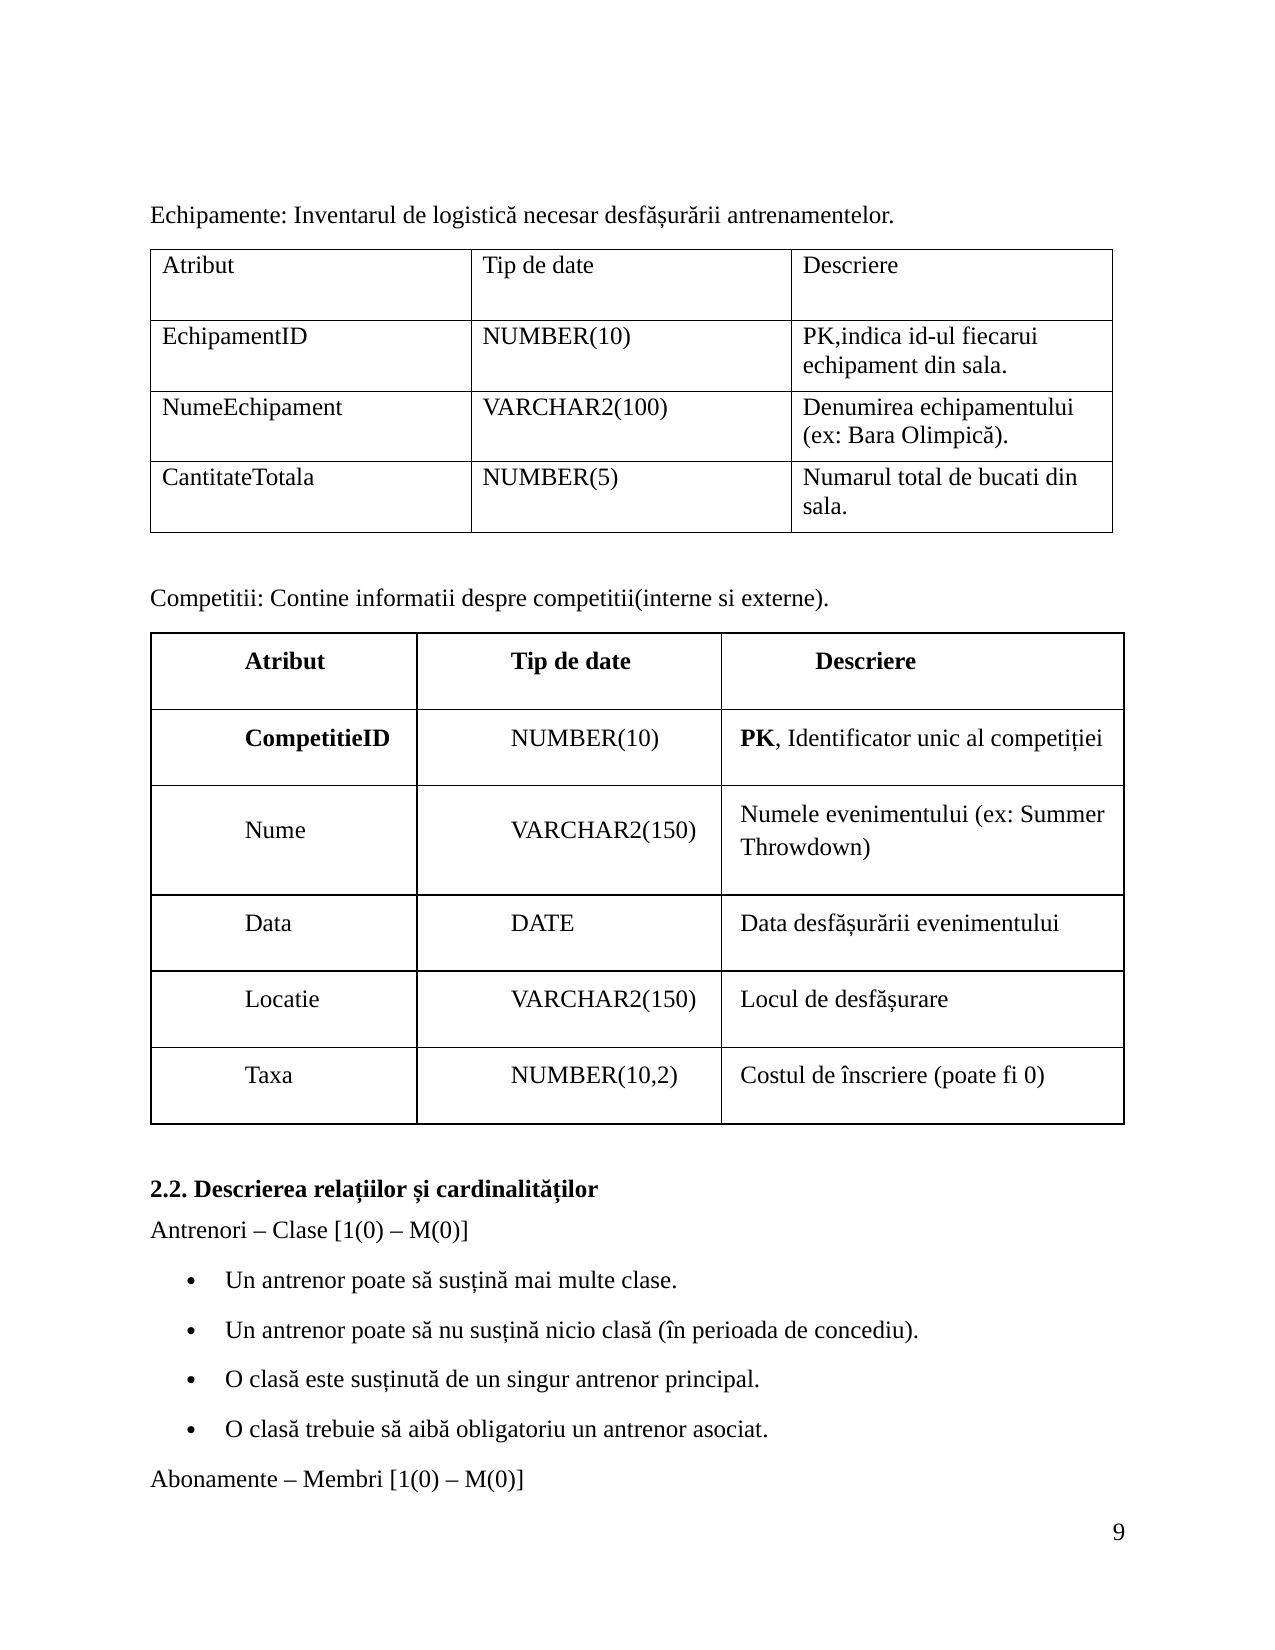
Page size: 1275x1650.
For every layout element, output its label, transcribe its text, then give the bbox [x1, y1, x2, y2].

table_cell Numarul total de bucati din sala. [792, 462, 1112, 532]
text Abonamente – Membri [1(0) – M(0)] [150, 1464, 1125, 1493]
table_cell Denumirea echipamentului (ex: Bara Olimpică). [792, 392, 1112, 461]
table_cell Costul de înscriere (poate fi 0) [722, 1048, 1123, 1123]
table_cell VARCHAR2(100) [472, 392, 791, 461]
table_cell Taxa [152, 1048, 416, 1123]
table_cell Data desfășurării evenimentului [722, 896, 1123, 970]
table_cell NUMBER(10,2) [418, 1048, 721, 1123]
table_cell VARCHAR2(150) [418, 786, 721, 894]
table_cell Locatie [152, 972, 416, 1047]
table_cell EchipamentID [151, 321, 471, 391]
table_cell NUMBER(10) [418, 710, 721, 785]
table_cell VARCHAR2(150) [418, 972, 721, 1047]
list Un antrenor poate să susțină mai multe clase. [187, 1265, 1125, 1294]
table_cell DATE [418, 896, 721, 970]
list O clasă este susținută de un singur antrenor principal. [187, 1364, 1125, 1393]
table_cell NUMBER(5) [472, 462, 791, 532]
table_header Tip de date [418, 634, 721, 708]
list Un antrenor poate să nu susțină nicio clasă (în perioada de concediu). [187, 1315, 1125, 1343]
table_header Descriere [792, 250, 1112, 320]
table_header Tip de date [472, 250, 791, 320]
table_cell Numele evenimentului (ex: Summer Throwdown) [722, 786, 1123, 894]
table_cell NumeEchipament [151, 392, 471, 461]
table_cell Nume [152, 786, 416, 894]
subtitle 2.2. Descrierea relațiilor și cardinalităților [150, 1174, 1125, 1203]
table_cell NUMBER(10) [472, 321, 791, 391]
table_cell PK,indica id-ul fiecarui echipament din sala. [792, 321, 1112, 391]
table_header Atribut [152, 634, 416, 708]
table_cell Locul de desfășurare [722, 972, 1123, 1047]
table_header Descriere [722, 634, 1123, 708]
text Antrenori – Clase [1(0) – M(0)] [150, 1215, 1125, 1244]
text Echipamente: Inventarul de logistică necesar desfășurării antrenamentelor. [150, 200, 1125, 228]
text Competitii: Contine informatii despre competitii(interne si externe). [150, 583, 1125, 611]
table_cell CantitateTotala [151, 462, 471, 532]
table_cell PK, Identificator unic al competiției [722, 710, 1123, 785]
list O clasă trebuie să aibă obligatoriu un antrenor asociat. [187, 1414, 1125, 1443]
table_header Atribut [151, 250, 471, 320]
table_cell CompetitieID [152, 710, 416, 785]
table_cell Data [152, 896, 416, 970]
